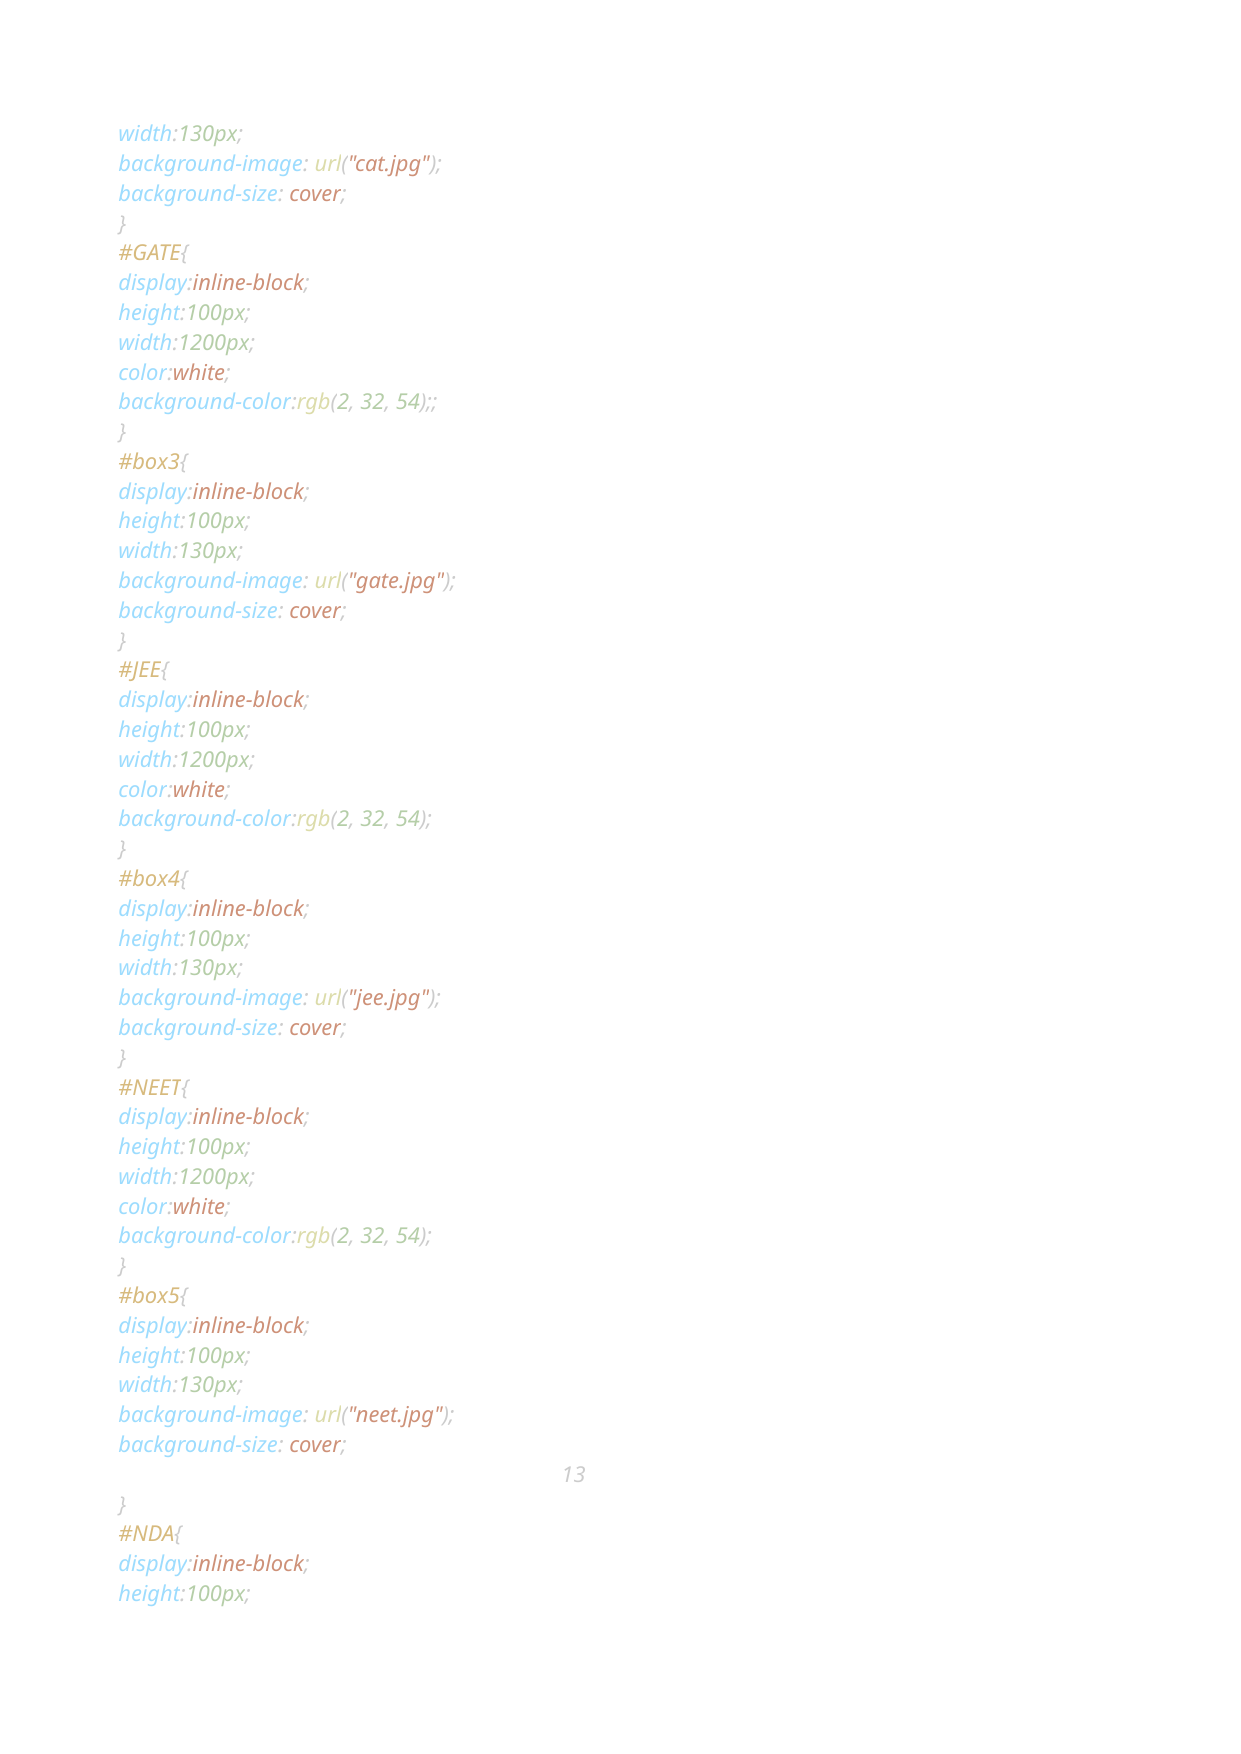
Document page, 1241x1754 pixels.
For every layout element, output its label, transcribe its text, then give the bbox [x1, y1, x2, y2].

text background-color:rgb(2, 32, 54); [118, 803, 1122, 833]
text height:100px; [118, 297, 1122, 327]
text background-image: url("cat.jpg"); [118, 148, 1122, 178]
text color:white; [118, 356, 1122, 386]
text 13 [118, 1459, 1122, 1488]
text #box3{ [118, 446, 1122, 476]
text } [118, 1488, 1122, 1518]
text display:inline-block; [118, 1548, 1122, 1578]
text color:white; [118, 1191, 1122, 1220]
text color:white; [118, 773, 1122, 803]
text #NDA{ [118, 1518, 1122, 1548]
text #NEET{ [118, 1071, 1122, 1101]
text } [118, 207, 1122, 237]
text background-image: url("neet.jpg"); [118, 1399, 1122, 1429]
text width:1200px; [118, 744, 1122, 773]
text height:100px; [118, 714, 1122, 744]
text width:1200px; [118, 1161, 1122, 1191]
text height:100px; [118, 1339, 1122, 1369]
text } [118, 1042, 1122, 1071]
text width:130px; [118, 1369, 1122, 1399]
text width:1200px; [118, 327, 1122, 356]
text height:100px; [118, 505, 1122, 535]
text display:inline-block; [118, 267, 1122, 297]
text } [118, 1250, 1122, 1280]
text background-color:rgb(2, 32, 54); [118, 1220, 1122, 1250]
text display:inline-block; [118, 684, 1122, 714]
text #JEE{ [118, 654, 1122, 684]
text background-size: cover; [118, 595, 1122, 624]
text } [118, 833, 1122, 863]
text background-image: url("jee.jpg"); [118, 982, 1122, 1012]
text width:130px; [118, 535, 1122, 565]
text display:inline-block; [118, 1101, 1122, 1131]
text display:inline-block; [118, 476, 1122, 505]
text background-color:rgb(2, 32, 54);; [118, 386, 1122, 416]
text background-image: url("gate.jpg"); [118, 565, 1122, 595]
text width:130px; [118, 118, 1122, 148]
text display:inline-block; [118, 893, 1122, 922]
text background-size: cover; [118, 178, 1122, 207]
text #box4{ [118, 863, 1122, 893]
text #GATE{ [118, 237, 1122, 267]
text height:100px; [118, 922, 1122, 952]
text } [118, 416, 1122, 446]
text height:100px; [118, 1131, 1122, 1161]
text } [118, 624, 1122, 654]
text background-size: cover; [118, 1012, 1122, 1042]
text #box5{ [118, 1280, 1122, 1310]
text display:inline-block; [118, 1310, 1122, 1339]
text width:130px; [118, 952, 1122, 982]
text background-size: cover; [118, 1429, 1122, 1459]
text height:100px; [118, 1578, 1122, 1608]
